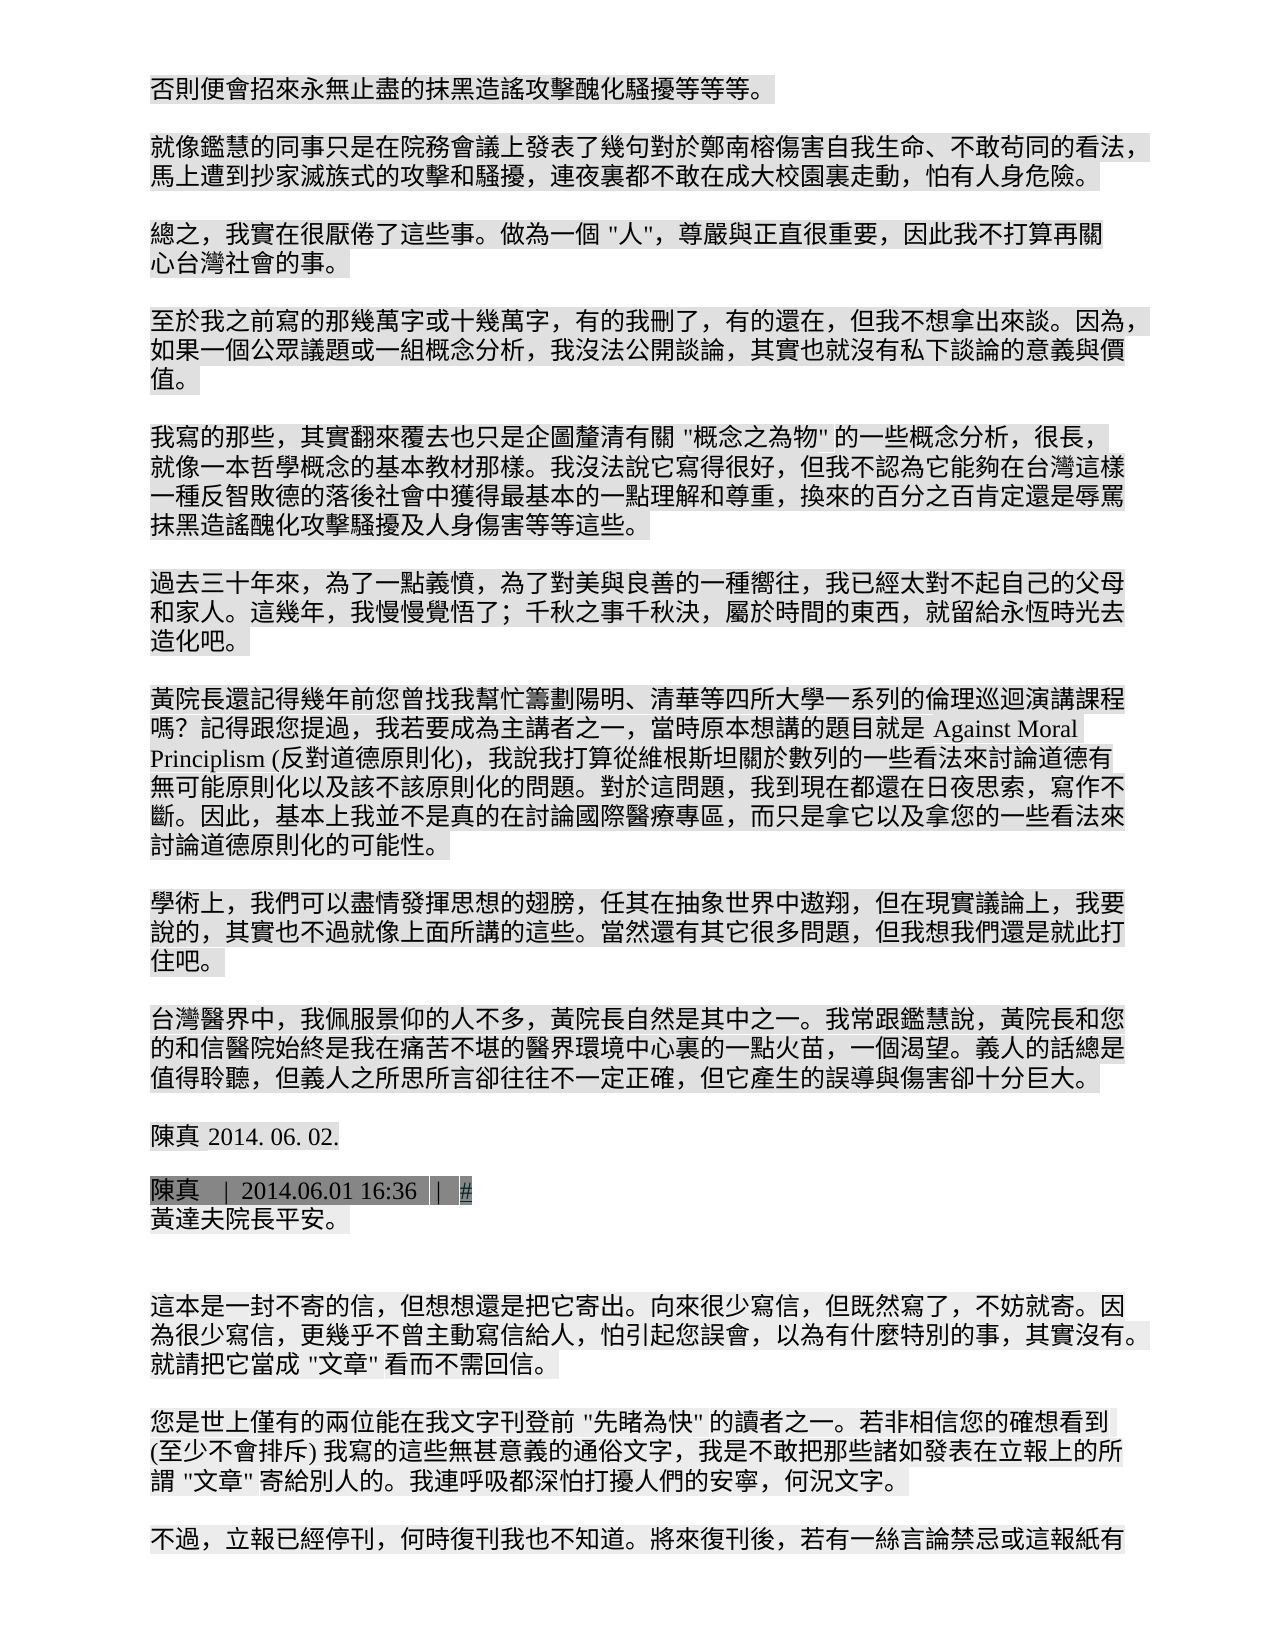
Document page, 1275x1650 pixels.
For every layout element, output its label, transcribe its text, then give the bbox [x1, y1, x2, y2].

text 黃院長午安。 假設有人同樣持有您這三點原則，那他依然很可能在同一個問題上得出完全不一樣的結論。因為原則畢竟是原則，原則與實務之間是並不是一種機械式的對應關係，而是一種詩一般的隱喻，一種啟發。 這就好像我常看一些年輕醫師或甚至資深的醫師，拿起 DSM 或 ICD，像交通警察開罰單那樣，根據一條一條的症狀之字面意義做診斷。我念醫學院時，也曾好玩地以此方式給自己做診斷，結果發現我竟然符合精神分裂症、憂鬱症、自我挫敗人格及其它一大堆診斷。特別是精神分裂症，簡直可以確立診斷--如果我們要這樣誤用診斷原則的話。 如果我們要在原則(PRINCIPLE)和實務操作(PRACTICE)之間建立起這樣一種不可能存在的機械式字面對應關係，那麼，這些原則幾乎可以打倒所有的實務操作，使之無法成立。這意味著一種原則的誤用與濫用。 例如第一點原則 (反對醫療追求利益或說反對醫療商品化) 若成立，那麼，除了應該消滅氾濫成災的醫學美容以及一大半的整型外科和皮膚科臨床業務之外，首先我們得消滅所有私立醫院包括診所，因為他們 (包括我也一樣)，並不是開醫院或開診所來做慈善，這基本上就是一種商業行為，在行銷商品的過程中，醫療人員的學經歷及各種臨床實務表現或外加修辭例如什麼百大名醫選拔等等等，便成為一種廣告行銷手段。 因此，即便是我自己的診所也一樣得四處設立廣告看板。這基本上就是追求利潤。差別只是在於我不會像其他許多診所那樣行使詐術或以傷害病患健康的方式來謀取不正當的最大利潤。 我並不反對公醫制度，事實上我甚至嚮往像古巴那樣一種看病完全不是問題而且幾乎沒有任何階級差異的醫療制度(但古巴仍有國際醫療專區)。但我不願意發表一種我也許做不到而且也不打算去追求的主張，因為光說而不做無異空談。口頭上要反對或主張什麼很容易，高調一個比一個高，重點是有沒有可行性？做不做得到？ 接著，在反醫療商品化或反對追求醫療利潤的道德大帽子底下，我們也該廢除頭等、二等病床或自費藥品自費器材等等之類的東西，更該打倒像台大專為大官及政商名流服務的景福門診。因為，如果 "醫療不是商品" 或 "醫療不該追求利潤" 是這樣一種機械化的基本原則，那我們目前的醫療狀況就必須整個廢除並且來一番文化大革命才行，因為我們的醫療現狀處處都是商品，處處都是利潤取向，處處都是利益與資源的競爭與掠奪，其商品化的程度與普及，遠遠超過所謂國際醫療專區不知道幾千幾萬倍。 就連根本沒有成本壓力的台大，不也一樣關注各種所謂產能與收支，甚至掛起紅布條慶祝門診量創新高、獲得什麼獎之類。各大醫院開會往往就是檢討這類績效問題。至於大家平常朗朗上口的所謂競爭力，不也就是典型的商場概念。我的診所背後出資老闆每次找我吃飯，不外也都是談這些，要我拿出提高門診量的具體辦法。 我待過許多基督教醫院，例如馬偕彰基屏基和門諾，多半唯利是圖，特別是馬偕醫院最明顯。只有門諾也許稱得上例外，這也是為什麼我曾在門諾待兩年，幫黃勝雄院長創辦精神科，兩年沒有拿一毛錢薪水的原因。因為它既然對病患無私，我也不願從它身上謀取哪怕只是一毛錢的利益。問題是，台灣有幾個門諾醫院？ 您的第一點原則就像一種道德宣稱(而且是一種在我看來具有明顯概念缺陷因此很難成立的錯誤宣稱)，也許具有某種精神啟發作用，但它不是一種施行細則，除非我們打算在根本上向古巴的醫療制度看齊。但即便是古巴或公醫制的英國都還是一樣有著必然是以利潤為導向的自費醫療或國際醫療專區之類。 一個基本原則，如果在這個原則底下，幾乎所有行為都必須被制止或必然應遭到道德譴責時，那我們一定是誤用了這個原則。教育商品化的原則也一樣。要不是我考上公費留學，哪來錢到學費昂貴到嚇死人的英國唸書？有錢才能來讀書，這就是一種商品概念，而錢就是這個概念的核心。如果我們要拿這樣一種粗糙、人為獨斷的道德概念來反對某個特定事物，我們其實等於反對了一切。 必須說明的是：當我們指出某種說法的理由有誤或極不充份時，並不等於我們主張該說法的對立面。同理，我自然也不是要主張教育或醫療應該商品化，我只是說，如果我們要把一些抽象道德思維給粗暴地原則化，硬要把它扭曲成一種具體的道德操作守則，拿它來反對或攻擊特定對象時，那其實只是欲加之罪，何患無詞。 比方說，我今天如果要這樣做，照樣能在我心目中全世界最好的和信醫院身上找出無數違反各種道德原則的問題與現象。但是，這樣一種操弄原則的方式合理嗎？道德嗎？ 至於第二原則(台灣人優先)恰恰是我徹底反對的。簡單說，醫療的對象是人，而不是台灣人。而且，任何人理應有權自由流動、尋找或取得適合自身狀況的醫療服務。但我雖然這麼相信，卻不是要主張跟您相反的原則。我只是要說，這個第二原則即便在某種狀況下或某個意義上是合理的，卻不可能在所有意義上都能成立。 退一萬步說，即便它在所有意義上都能言之成理，那它依然不是一種人類文明的基本價值。在我看來，它恰恰是不道德、不合理的一種主張，把一種不合理不文明的主張當成基本價值來行使，只會製造更多悲劇與衝突。 再說，即便退十萬步來說，國際醫療專區也不會影響這樣一種所謂台灣人優先的主張。台灣人本來就優先不是嗎？若說這會減少健保人力，那我們難道也應禁止醫師移民或留在海外行醫做研究？我有很多醫界好友或老師都移民到國外，有的做研究，有的教書，有的閒閒沒事做，難道我們應該遣返這些人或譴責他們為何不返國替同胞服務？ 至於第三個原則(醫療人員應妥善訓練)，應該沒有人會反對。但它依然只是一種原則，而不是一種足以明確判定黑白的施行細則。 就如上一封信裏所說，我對於台灣社會在基本理性與基本道德上完全沒有信心。我雖不敢說我了解世上每個民族，但老實說，我從未見過也很難想像世界上怎麼會有品性、品格普遍這麼差的一個社會，人們似乎對於基本是非美醜完全沒感覺。 特別是在那些被 "政治正確化" 的議題上，人們看到不義或行使不義不但不會生氣、不會慚愧，反而覺得很興奮很爽很厲害，一味不擇手段地追求某種顏色或立場的勝利。罵國民黨、罵馬英九，挑撥族群仇恨、醜化抹黑大陸人，幾乎就是台灣社會多年來無日無之的一種時髦流行，你若違反了這些流行所認可的各種標準答案，那你就只能關起門來偷偷講，否則便會招來永無止盡的抹黑造謠攻擊醜化騷擾等等等。 就像鑑慧的同事只是在院務會議上發表了幾句對於鄭南榕傷害自我生命、不敢茍同的看法，馬上遭到抄家滅族式的攻擊和騷擾，連夜裏都不敢在成大校園裏走動，怕有人身危險。 總之，我實在很厭倦了這些事。做為一個 "人"，尊嚴與正直很重要，因此我不打算再關心台灣社會的事。 至於我之前寫的那幾萬字或十幾萬字，有的我刪了，有的還在，但我不想拿出來談。因為，如果一個公眾議題或一組概念分析，我沒法公開談論，其實也就沒有私下談論的意義與價值。 我寫的那些，其實翻來覆去也只是企圖釐清有關 "概念之為物" 的一些概念分析，很長，就像一本哲學概念的基本教材那樣。我沒法說它寫得很好，但我不認為它能夠在台灣這樣一種反智敗德的落後社會中獲得最基本的一點理解和尊重，換來的百分之百肯定還是辱罵抹黑造謠醜化攻擊騷擾及人身傷害等等這些。 過去三十年來，為了一點義憤，為了對美與良善的一種嚮往，我已經太對不起自己的父母和家人。這幾年，我慢慢覺悟了；千秋之事千秋決，屬於時間的東西，就留給永恆時光去造化吧。 黃院長還記得幾年前您曾找我幫忙籌劃陽明、清華等四所大學一系列的倫理巡迴演講課程嗎？記得跟您提過，我若要成為主講者之一，當時原本想講的題目就是 Against Moral Principlism (反對道德原則化)，我說我打算從維根斯坦關於數列的一些看法來討論道德有無可能原則化以及該不該原則化的問題。對於這問題，我到現在都還在日夜思索，寫作不斷。因此，基本上我並不是真的在討論國際醫療專區，而只是拿它以及拿您的一些看法來討論道德原則化的可能性。 學術上，我們可以盡情發揮思想的翅膀，任其在抽象世界中遨翔，但在現實議論上，我要說的，其實也不過就像上面所講的這些。當然還有其它很多問題，但我想我們還是就此打住吧。 台灣醫界中，我佩服景仰的人不多，黃院長自然是其中之一。我常跟鑑慧說，黃院長和您的和信醫院始終是我在痛苦不堪的醫界環境中心裏的一點火苗，一個渴望。義人的話總是值得聆聽，但義人之所思所言卻往往不一定正確，但它產生的誤導與傷害卻十分巨大。 陳真 2014. 06. 02. [150, 75, 1125, 1151]
text 陳真 | 2014.06.01 16:36 | # [150, 1176, 1125, 1205]
text 黃達夫院長平安。 這本是一封不寄的信，但想想還是把它寄出。向來很少寫信，但既然寫了，不妨就寄。因為很少寫信，更幾乎不曾主動寫信給人，怕引起您誤會，以為有什麼特別的事，其實沒有。就請把它當成 "文章" 看而不需回信。 您是世上僅有的兩位能在我文字刊登前 "先睹為快" 的讀者之一。若非相信您的確想看到 (至少不會排斥) 我寫的這些無甚意義的通俗文字，我是不敢把那些諸如發表在立報上的所謂 "文章" 寄給別人的。我連呼吸都深怕打擾人們的安寧，何況文字。 不過，立報已經停刊，何時復刊我也不知道。將來復刊後，若有一絲言論禁忌或這報紙有任何違背基本是非的習性產生，我也寧可不寫，就像我從許多年前就再也不給偏離基本是非的蘋果日報寫文章一樣。杜念中社長是我好朋友，他兩年前離職了，而我發現蘋果在他離職後似乎整個腐爛而喪失了最基本的可信度，變成一種彷彿立志蠱惑人心的政治工具。題外話。 這信本來只是要提一件很小的事，那就是我有看到您批評國際醫療專區的一些看法。老實說，看到之後十分訝異。我想說的是，對於您的看法，我幾乎沒有一個字認同。我想，您應該不會在道德上對我有所質疑才對。這意味著，在這問題上，我們之間的歧見無法透過空洞的道德辭彙來釐清，更不可能透過道德指控來取得概念上的優勢。理性與價值之事，自然還是得回到理性與價值的細膩層次上來理解。 我有一個深植天性的怪癖，那就是："我總羞於說出一己之見。" 每次被迫說出自己的意見總是讓我舌頭打結，羞愧萬分。我幾乎不曾公開談論世上任何見仁見智的現實事務，因為它既然見仁見智，那麼，我的意見就只是千萬人或億萬人之一而不值得任何矚目或議論。我只對於那些像數理邏輯一般具有某種必然性或絕對性的事物或概念敢於大聲說出，就猶如我可以毫不羞赧地大聲說出 "在某個運算系統下，一加一等於二"。 我這封信就只能說出我的不認同，至於如何個不認同法，我決定就保持沉默。事實上，過去這幾星期，我對此寫了很多，多到幾乎可以寫成一本書的厚度和深度。本來想給這一系列文字取個標題叫："關於醫療專區：反對黃達夫院長的一百個理由"。我寫的自然不是一己之見，而是一些我認為基於基本理性與價值的內在一致性，人們必然應該要認同的概念或說法。但幾經思索，加上和鑑慧討論後，決定讓這些文字永沉大海。 大約 15 年有了吧，在這島上，在這樣一種暴民當道、綠衛兵橫行的社會主流氛圍底下，我早已決定盡一切可能對這一些污穢的人事物保持沉默；與其說怕，與其說噤若寒蟬，不如說不值得且不必要。 一個偉大羅馬帝國的誕生，值得一個義人的死；一個無辜的小生命，值得龐然武當少林為之瓦解；一個橫征暴斂的強權，烽火漫天，生靈塗炭，值得以命相抗；世上有許多事值得付出代價。可當你身處柏楊所說的醬缸，萬蛆鑽動，難道你要跟一隻一隻沒頭沒臉的蛆蛆拼生死？拿什麼跟牠拼？理性嗎？道德與價值嗎？這樣一種拼生死的過程與代價，如此猥瑣不堪，毫無意義。 每次不管討論什麼 (就比方說上次放寬波蘭醫學院畢業的醫師考執照的事)，沒有人真的想跟你討論，而是只要你 "非我族纇"，便想盡辦法抹黑你、惡搞你、造謠騷擾，努力把你污名化、妖魔化。前一陣子所謂反服貿便是如此，除了謠言還是謠言，除了抹黑還是抹黑，幾無一字出於理性、價值與事實。在這島上，永遠都是這樣幹的，從來不曾有一次例外。我常訝異，為何世上會有這樣一個社會，其社會成員居然對於基本事實與基本是非絲毫不感興趣，而只對立場、顏色的勝負感興趣。 特別是這十幾年來，只要對 "綠色"、對所謂本土等等，稍有不敬或不願表態效忠、不願反馬、反中，馬上就會自動招來永無止盡的抹黑造謠、攻擊與騷擾等等等。三十年來，我們幾乎已經付出一切，血淚青春，乃至家破人亡，結果卻造就一個更卑劣可怕的社會。鑑慧說，這樣的代價還不夠嗎？這樣做有意義嗎？ 我們應當竭盡所能甚至犧牲生命去幫助任何受到極不合理的傷害、陷於痛苦之中的人。但是，如果一個社會的主流氛圍或主流文化就是喜歡像蛆那樣生活，而且生活得好愉快，好興奮，好得意，對於任何皺眉者視之為敵，那你為何一定要改變醬缸、一定要改善蛆蛆的生活？在這島上，沒有人在乎什麼是非道德的，講那些給誰聽呢？反正怎麼幹都行，大家喜歡就好，你也沒法多說什麼，只能自己看著辦，看能不能逃離得遠一點，根本沒有必要去拯救一些根本不需要你來拯救、甚至痛恨你來拯救的人。 每當我感到某種痛苦，常想起史懷哲或德蕾莎乃至甘地，他們的行為，不管怎麼樣都是有意義的，因為受到他們幫助的人並不反對這樣一些幫助。但你有必要付出那麼巨大的痛苦代價去幫助一些根本就不覺得自己需要幫助甚至痛恨你的幫助的人嗎？當然，這些話全屬牢騷，但卻是我這幾年來常常在想的事。我也慢慢學會不再對台灣醫界種種普遍的敗德與荒唐有所不敬。套句馬克斯的話，我已經說了我該說的，做了我該做的，我至少拯救了自己的靈魂。 愛因斯坦說，"隨著年歲增長，我想要一匹馬拉一輛車的渴望也越來越強烈。" 跟他一樣，喧囂濁世，我老想念著那片海，深邃，蒼茫，美麗如斯，渴望一種寧靜與解脫。 一點牢騷，一點感懷，一點反調，看過便罷，無須回信或回電，因為即便是見了面我也不想多說這些社會上的事了。同時我也相信，細膩的想法便也只能細膩為之，必須用很多很多的文字或語言，就像寫一本哲學教材那樣的份量去陳述，而沒法像民意調查般用簡單話語說出一己之見。 在思想上或概念上犯下一種錯誤很容易，但要解開這些錯誤卻很難很費時，就像任何人想生病很容易，但要找到治療一個疾病的方法，卻需要許多人的才華與努力。 祝每天都好。 陳真 2014. 06. 01. [150, 1205, 1125, 1554]
